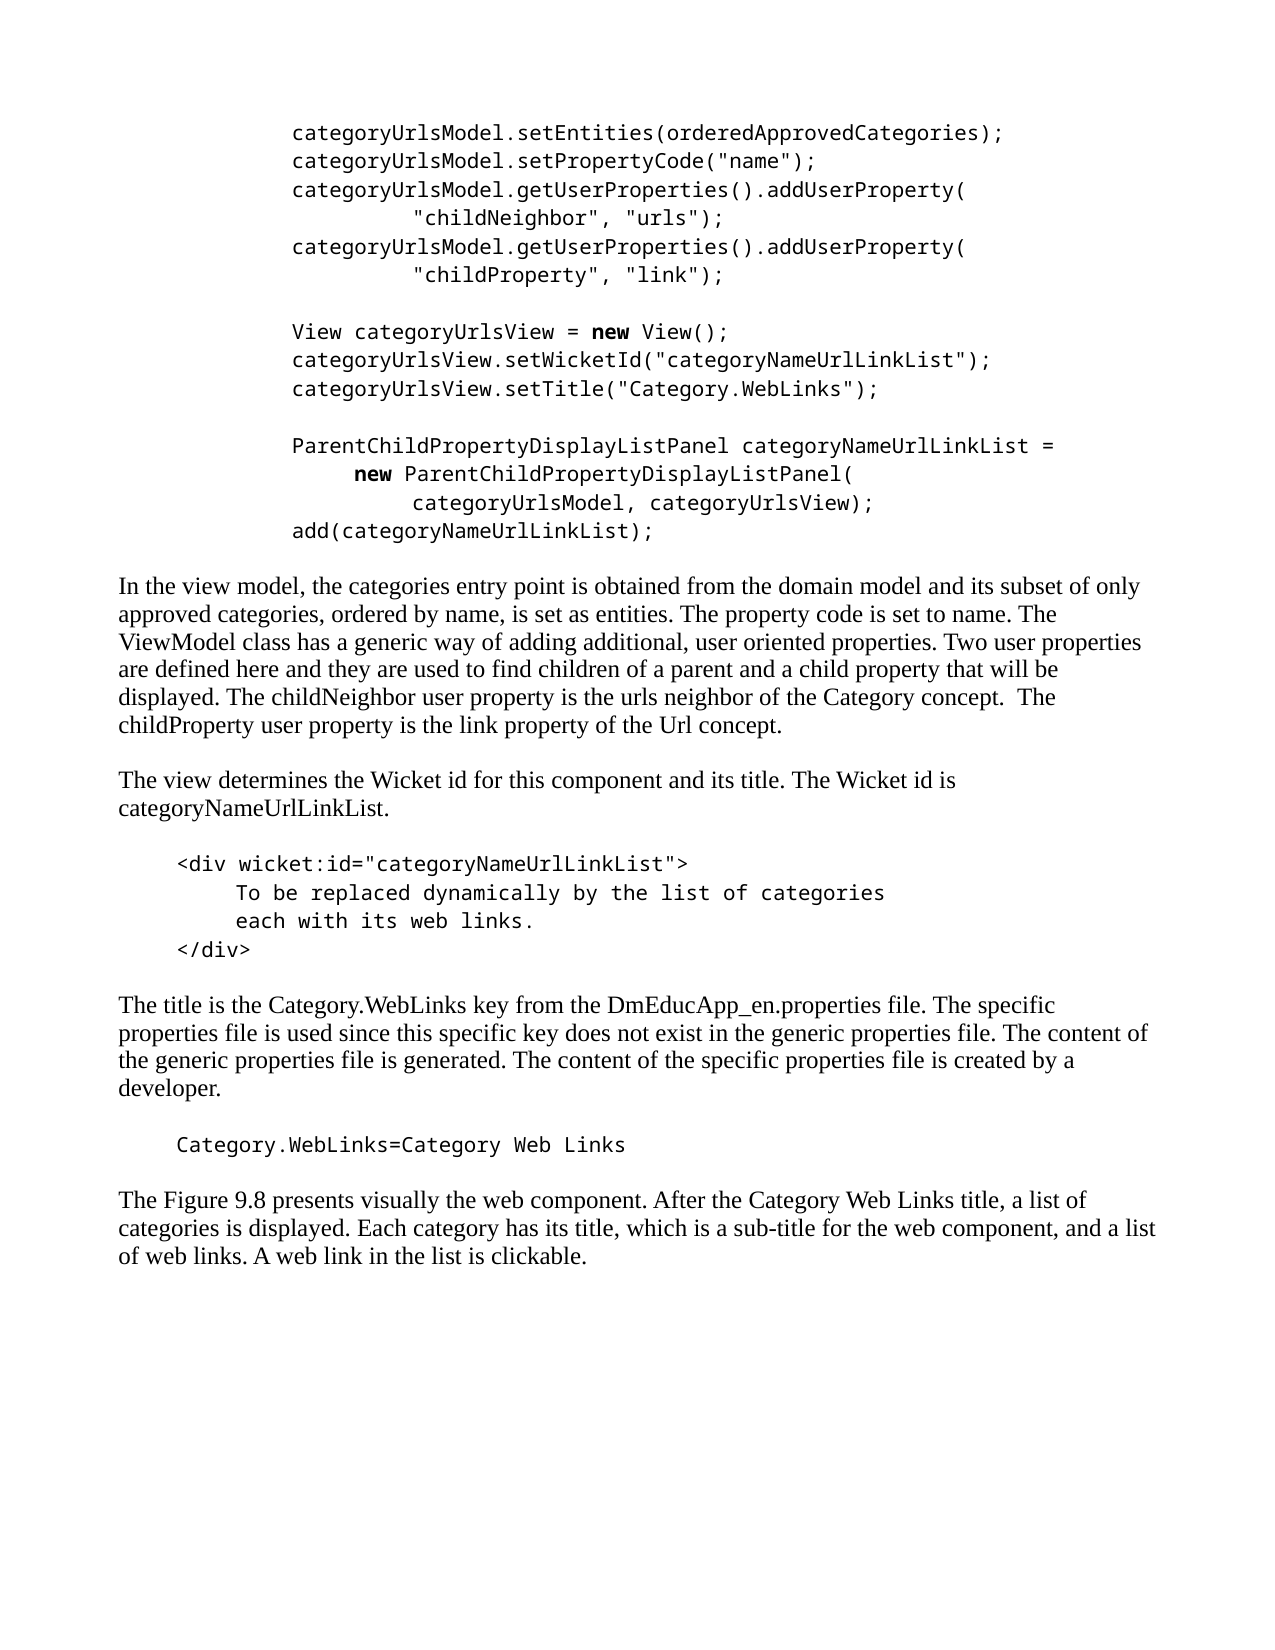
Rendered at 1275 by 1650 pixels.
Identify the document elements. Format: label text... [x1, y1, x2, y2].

text add(categoryNameUrlLinkList); [118, 516, 1157, 545]
text </div> [118, 935, 1157, 963]
text categoryUrlsModel.getUserProperties().addUserProperty( [118, 175, 1157, 203]
text Category.WebLinks=Category Web Links [118, 1130, 1157, 1159]
text The view determines the Wicket id for this component and its title. The Wicket id is categoryNameUrlLinkList. [118, 766, 1157, 822]
text categoryUrlsView.setWicketId("categoryNameUrlLinkList"); [118, 346, 1157, 374]
text In the view model, the categories entry point is obtained from the domain model and its subset of only approved categories, ordered by name, is set as entities. The property code is set to name. The ViewModel class has a generic way of adding additional, user oriented properties. Two user properties are defined here and they are used to find children of a parent and a child property that will be displayed. The childNeighbor user property is the urls neighbor of the Category concept. The childProperty user property is the link property of the Url concept. [118, 572, 1157, 739]
text categoryUrlsModel.getUserProperties().addUserProperty( [118, 232, 1157, 260]
text View categoryUrlsView = new View(); [118, 317, 1157, 346]
text The title is the Category.WebLinks key from the DmEducApp_en.properties file. The specific properties file is used since this specific key does not exist in the generic properties file. The content of the generic properties file is generated. The content of the specific properties file is created by a developer. [118, 991, 1157, 1102]
text <div wicket:id="categoryNameUrlLinkList"> [118, 849, 1157, 878]
text categoryUrlsModel.setPropertyCode("name"); [118, 147, 1157, 175]
text new ParentChildPropertyDisplayListPanel( [118, 459, 1157, 488]
text categoryUrlsModel, categoryUrlsView); [118, 488, 1157, 516]
text ParentChildPropertyDisplayListPanel categoryNameUrlLinkList = [118, 431, 1157, 459]
text each with its web links. [118, 906, 1157, 935]
text The Figure 9.8 presents visually the web component. After the Category Web Links title, a list of categories is displayed. Each category has its title, which is a sub-title for the web component, and a list of web links. A web link in the list is clickable. [118, 1186, 1157, 1269]
text "childNeighbor", "urls"); [118, 203, 1157, 232]
text categoryUrlsModel.setEntities(orderedApprovedCategories); [118, 118, 1157, 147]
text "childProperty", "link"); [118, 260, 1157, 289]
text categoryUrlsView.setTitle("Category.WebLinks"); [118, 374, 1157, 402]
text To be replaced dynamically by the list of categories [118, 878, 1157, 906]
